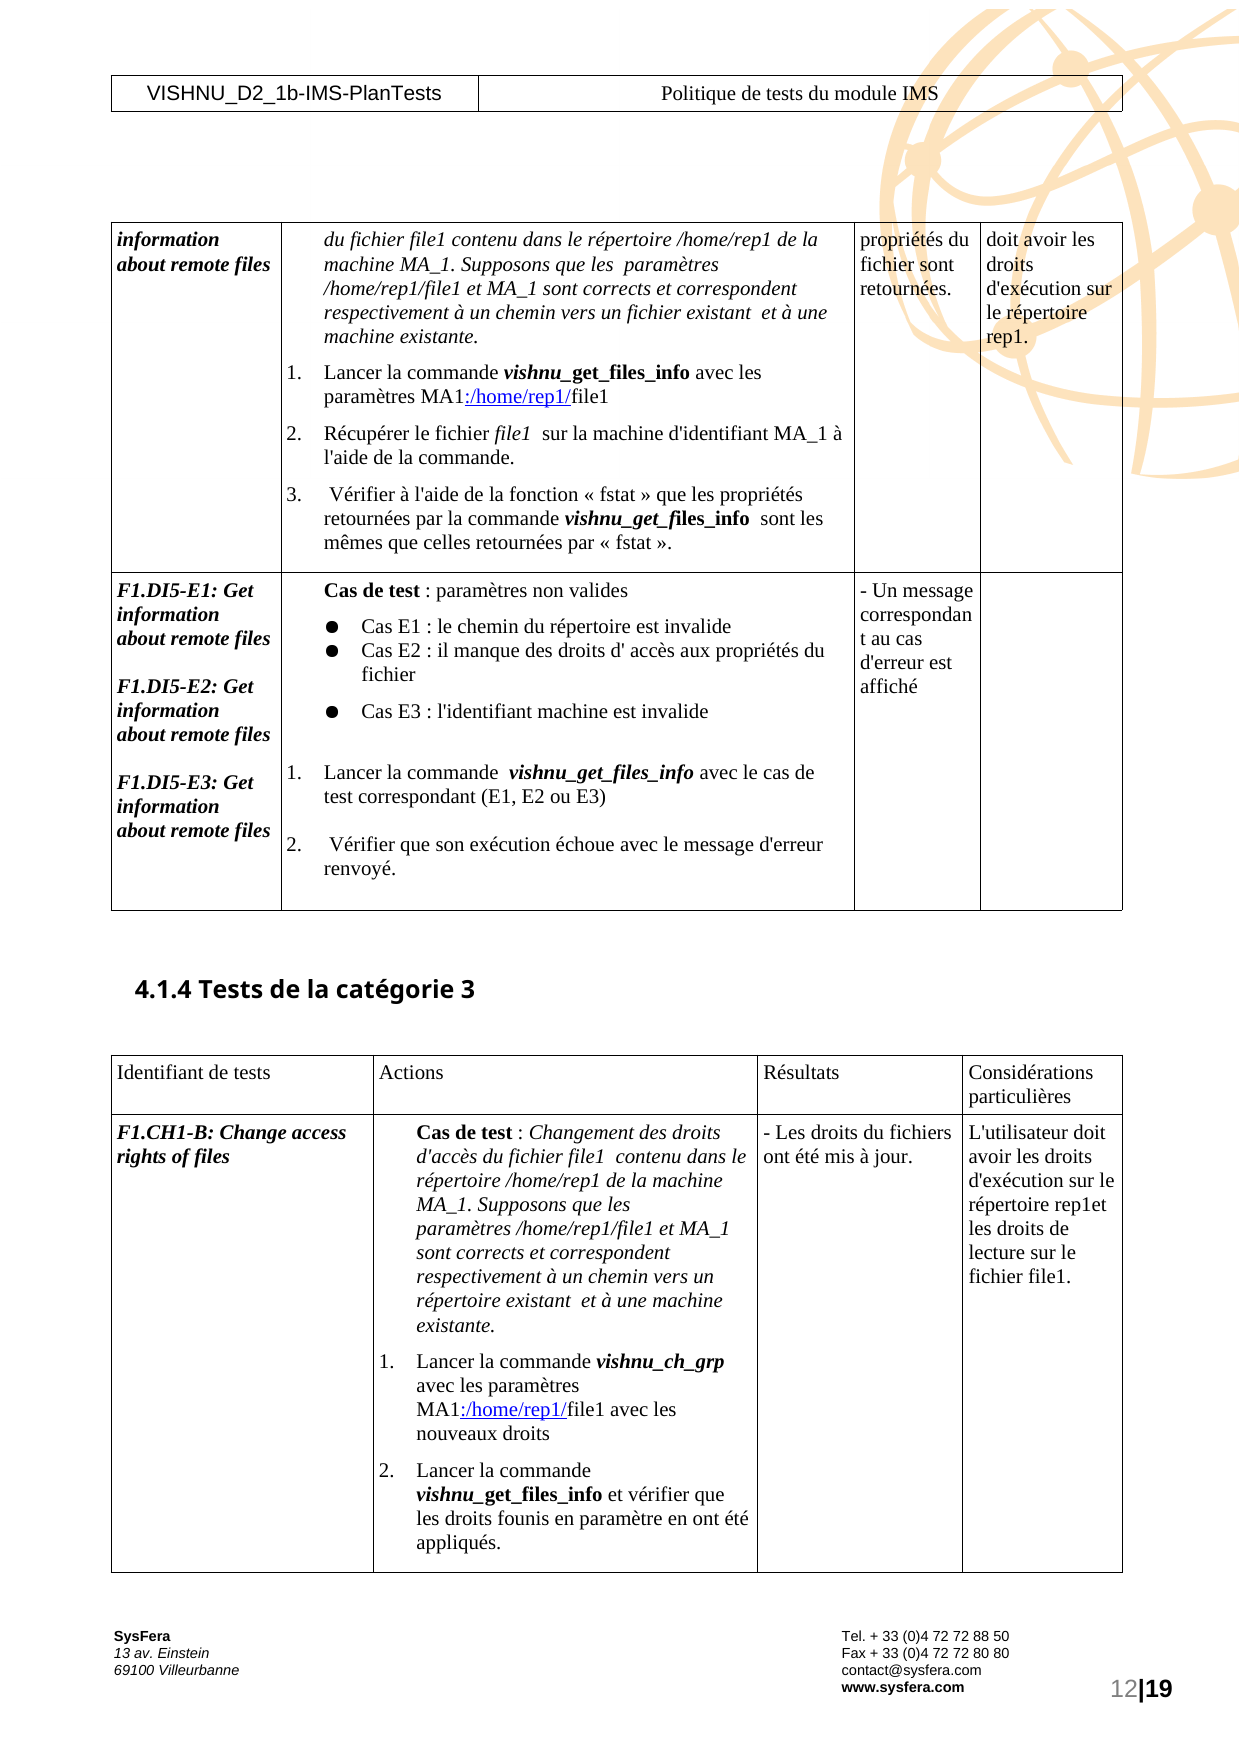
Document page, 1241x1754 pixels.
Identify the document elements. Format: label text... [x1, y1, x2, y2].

table_cell L'utilisateur doit avoir les droits d'exécution sur le répertoire rep1. [981, 481, 1122, 572]
table_header Résultats [758, 1056, 962, 1114]
picture [282, 223, 854, 479]
picture [112, 223, 281, 479]
table_cell - Un message correspondant au cas d'erreur est affiché [855, 573, 980, 910]
table_cell - Les propriétés du fichier sont retournées. [855, 481, 980, 572]
table_header Identifiant de tests [112, 1056, 373, 1114]
table_cell F1.DI5-E1: Get information about remote files F1.DI5-E2: Get information about remote files F1.DI5-E3: Get information about remote files [112, 573, 281, 910]
table_header Actions [374, 1056, 757, 1114]
table_cell - Les droits du fichiers ont été mis à jour. [758, 1115, 962, 1572]
table_cell F1.CH1-B: Change access rights of files [112, 1115, 373, 1572]
table_cell L'utilisateur doit avoir les droits d'exécution sur le répertoire rep1et les droits de lecture sur le fichier file1. [963, 1115, 1122, 1572]
table_header Considérations particulières [963, 1056, 1122, 1114]
table_cell F1.DI5-B: Get information about remote files [112, 481, 281, 572]
subtitle Tests de la catégorie 3 [134, 971, 1122, 1005]
table_cell [981, 573, 1122, 910]
table_cell Cas de test : Consultation des informations sur les propriétés du fichier file1 contenu dans le répertoire /home/rep1 de la machine MA_1. Supposons que les paramètres /home/rep1/file1 et MA_1 sont corrects et correspondent respectivement à un chemin vers un fichier existant et à une machine existante. Lancer la commande vishnu_get_files_info avec les paramètres MA1:/home/rep1/file1 Récupérer le fichier file1 sur la machine d'identifiant MA_1 à l'aide de la commande. Vérifier à l'aide de la fonction « fstat » que les propriétés retournées par la commande vishnu_get_files_info sont les mêmes que celles retournées par « fstat ». [282, 481, 854, 572]
picture [981, 223, 1122, 479]
table_cell Cas de test : Changement des droits d'accès du fichier file1 contenu dans le répertoire /home/rep1 de la machine MA_1. Supposons que les paramètres /home/rep1/file1 et MA_1 sont corrects et correspondent respectivement à un chemin vers un répertoire existant et à une machine existante. Lancer la commande vishnu_ch_grp avec les paramètres MA1:/home/rep1/file1 avec les nouveaux droits Lancer la commande vishnu_get_files_info et vérifier que les droits founis en paramètre en ont été appliqués. [374, 1115, 757, 1572]
table_cell Cas de test : paramètres non valides Cas E1 : le chemin du répertoire est invalide Cas E2 : il manque des droits d' accès aux propriétés du fichier Cas E3 : l'identifiant machine est invalide Lancer la commande vishnu_get_files_info avec le cas de test correspondant (E1, E2 ou E3) Vérifier que son exécution échoue avec le message d'erreur renvoyé. [282, 573, 854, 910]
picture [1, 9, 1239, 479]
picture [855, 223, 980, 479]
